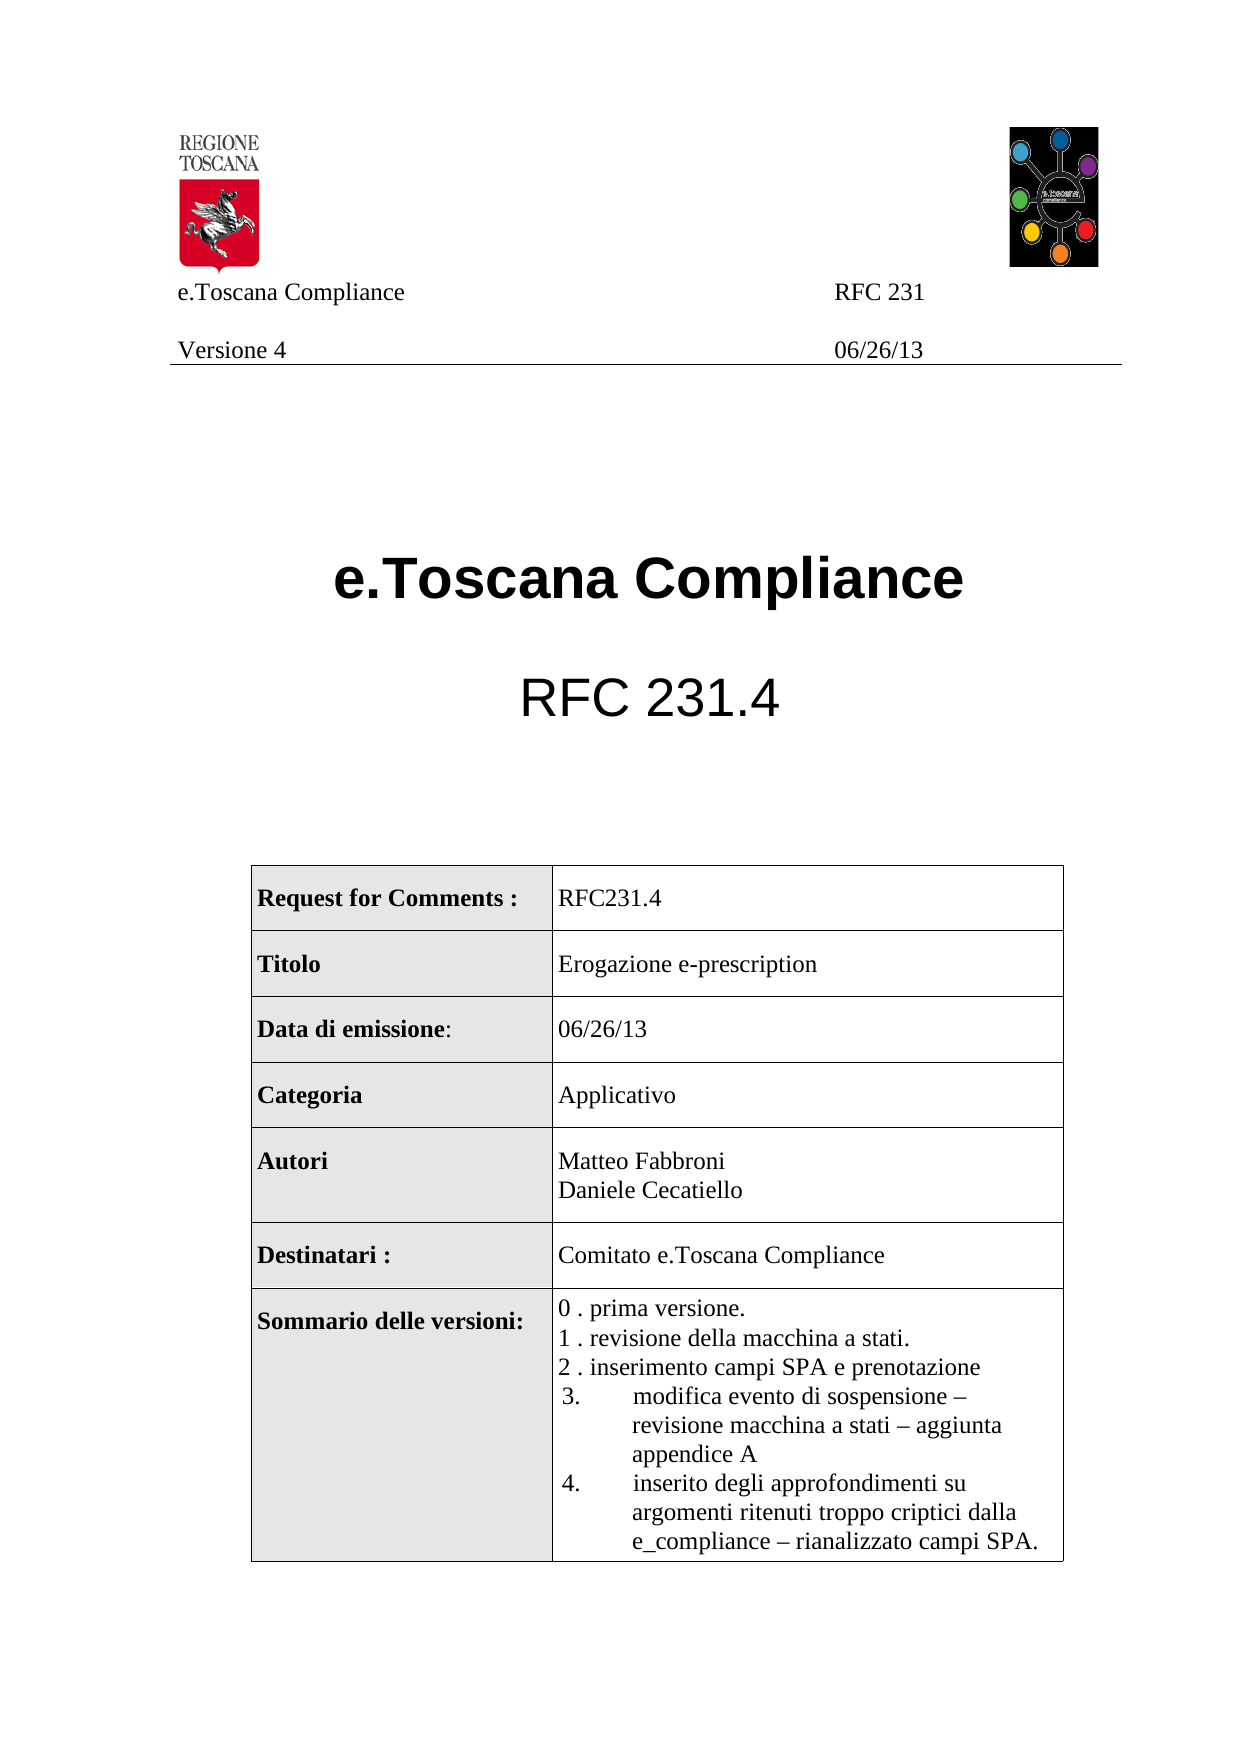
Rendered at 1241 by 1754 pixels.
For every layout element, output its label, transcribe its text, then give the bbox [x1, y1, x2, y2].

table_header RFC231.4 [553, 866, 1063, 930]
table_cell 26/06/13 [553, 997, 1063, 1062]
table_cell Applicativo [553, 1063, 1063, 1127]
table_cell Autori [252, 1128, 552, 1222]
table_cell Sommario delle versioni: [252, 1289, 552, 1561]
picture [178, 133, 260, 277]
table_cell 0 . prima versione. 1 . revisione della macchina a stati. 2 . inserimento campi SPA e prenotazione modifica evento di sospensione – revisione macchina a stati – aggiunta appendice A inserito degli approfondimenti su argomenti ritenuti troppo criptici dalla e_compliance – rianalizzato campi SPA. [553, 1289, 1063, 1561]
table_cell Titolo [252, 931, 552, 996]
table_header Request for Comments : [252, 866, 552, 930]
text RFC 231.4 [177, 665, 1122, 727]
table_cell Comitato e.Toscana Compliance [553, 1223, 1063, 1287]
table_cell Data di emissione: [252, 997, 552, 1062]
table_cell Destinatari : [252, 1223, 552, 1287]
text e.Toscana Compliance [177, 543, 1122, 611]
table_cell Matteo Fabbroni Daniele Cecatiello [553, 1128, 1063, 1222]
table_cell Erogazione e-prescription [553, 931, 1063, 996]
table_cell Categoria [252, 1063, 552, 1127]
